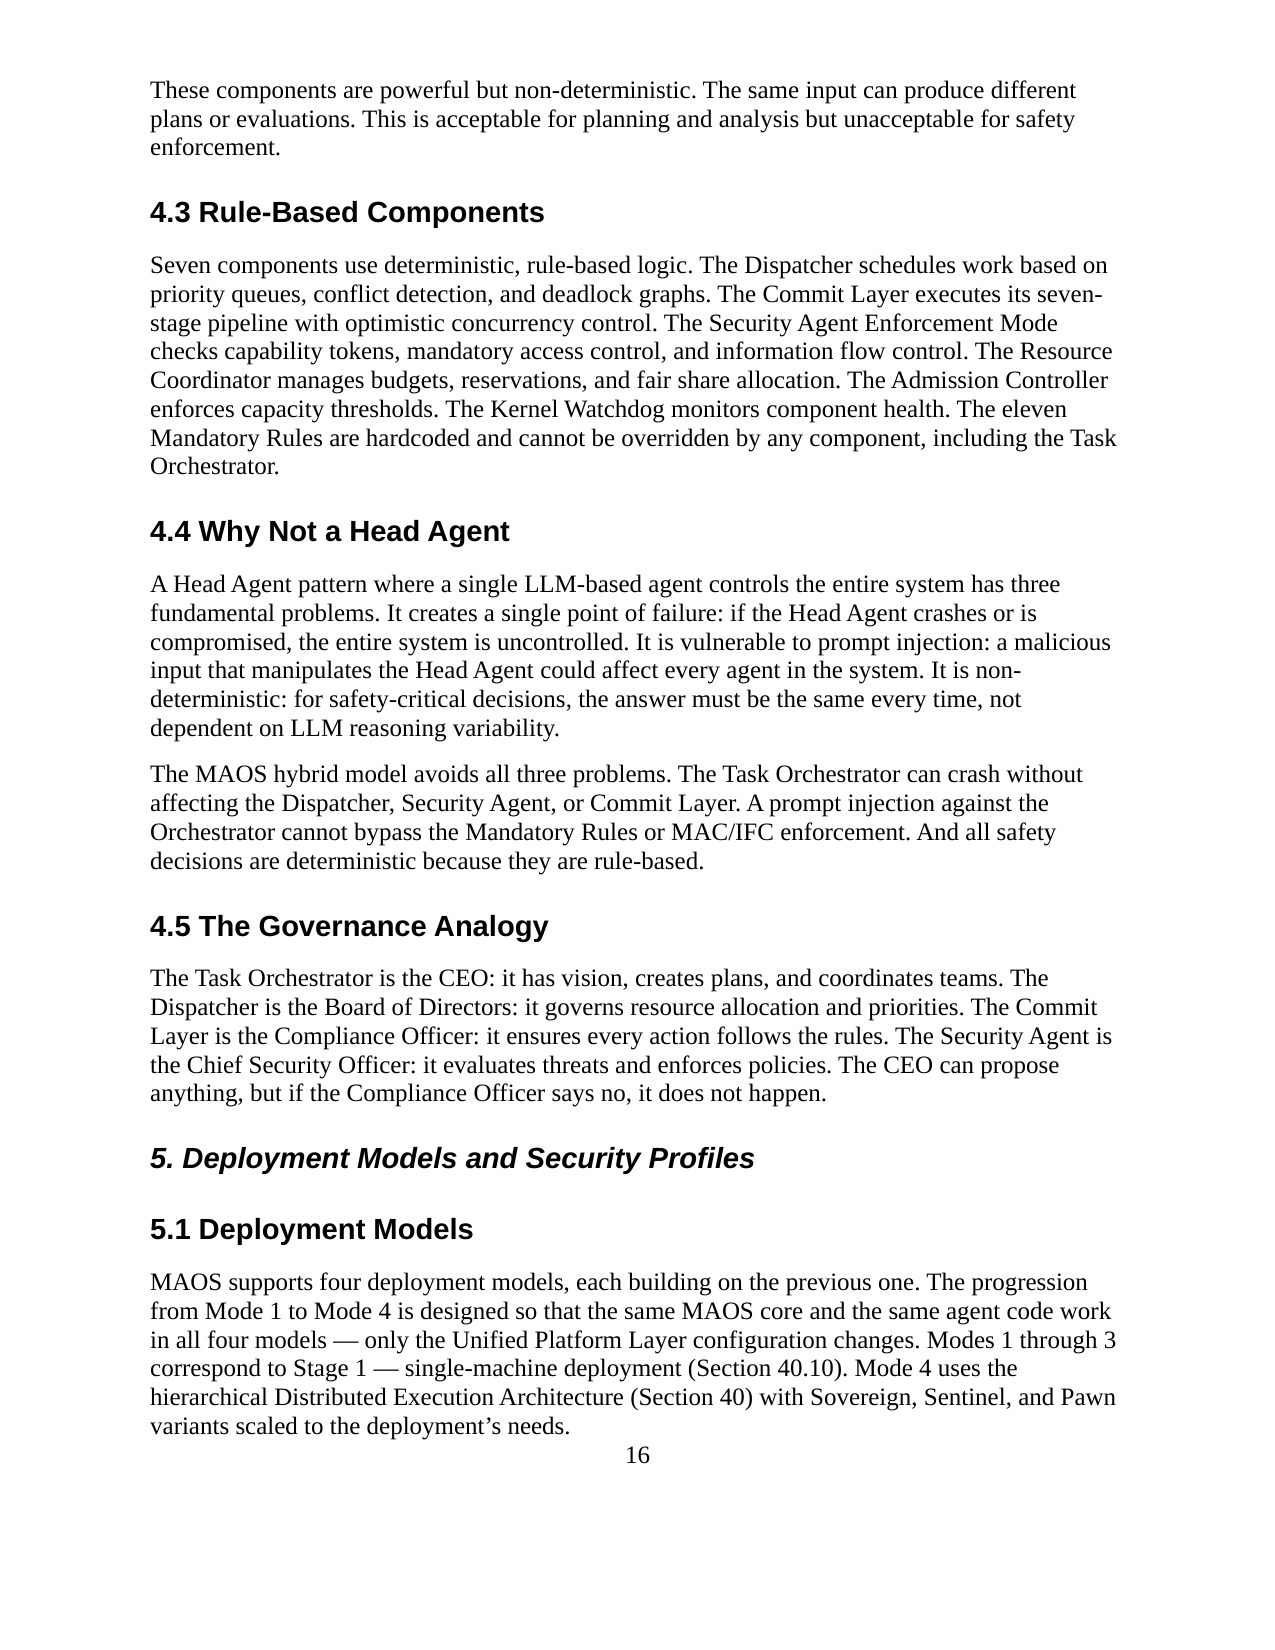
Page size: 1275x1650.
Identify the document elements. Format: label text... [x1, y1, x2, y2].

subtitle 4.5 The Governance Analogy [150, 908, 1125, 942]
subtitle 4.3 Rule-Based Components [150, 195, 1125, 229]
subtitle 5. Deployment Models and Security Profiles [150, 1141, 1125, 1175]
subtitle 5.1 Deployment Models [150, 1212, 1125, 1246]
text The MAOS hybrid model avoids all three problems. The Task Orchestrator can crash without affecting the Dispatcher, Security Agent, or Commit Layer. A prompt injection against the Orchestrator cannot bypass the Mandatory Rules or MAC/IFC enforcement. And all safety decisions are deterministic because they are rule-based. [150, 759, 1125, 874]
subtitle 4.4 Why Not a Head Agent [150, 514, 1125, 548]
text These components are powerful but non-deterministic. The same input can produce different plans or evaluations. This is acceptable for planning and analysis but unacceptable for safety enforcement. [150, 75, 1125, 161]
text A Head Agent pattern where a single LLM-based agent controls the entire system has three fundamental problems. It creates a single point of failure: if the Head Agent crashes or is compromised, the entire system is uncontrolled. It is vulnerable to prompt injection: a malicious input that manipulates the Head Agent could affect every agent in the system. It is non-deterministic: for safety-critical decisions, the answer must be the same every time, not dependent on LLM reasoning variability. [150, 569, 1125, 742]
text MAOS supports four deployment models, each building on the previous one. The progression from Mode 1 to Mode 4 is designed so that the same MAOS core and the same agent code work in all four models — only the Unified Platform Layer configuration changes. Modes 1 through 3 correspond to Stage 1 — single-machine deployment (Section 40.10). Mode 4 uses the hierarchical Distributed Execution Architecture (Section 40) with Sovereign, Sentinel, and Pawn variants scaled to the deployment’s needs. [150, 1267, 1125, 1440]
text Seven components use deterministic, rule-based logic. The Dispatcher schedules work based on priority queues, conflict detection, and deadlock graphs. The Commit Layer executes its seven-stage pipeline with optimistic concurrency control. The Security Agent Enforcement Mode checks capability tokens, mandatory access control, and information flow control. The Resource Coordinator manages budgets, reservations, and fair share allocation. The Admission Controller enforces capacity thresholds. The Kernel Watchdog monitors component health. The eleven Mandatory Rules are hardcoded and cannot be overridden by any component, including the Task Orchestrator. [150, 250, 1125, 480]
text The Task Orchestrator is the CEO: it has vision, creates plans, and coordinates teams. The Dispatcher is the Board of Directors: it governs resource allocation and priorities. The Commit Layer is the Compliance Officer: it ensures every action follows the rules. The Security Agent is the Chief Security Officer: it evaluates threats and enforces policies. The CEO can propose anything, but if the Compliance Officer says no, it does not happen. [150, 963, 1125, 1107]
